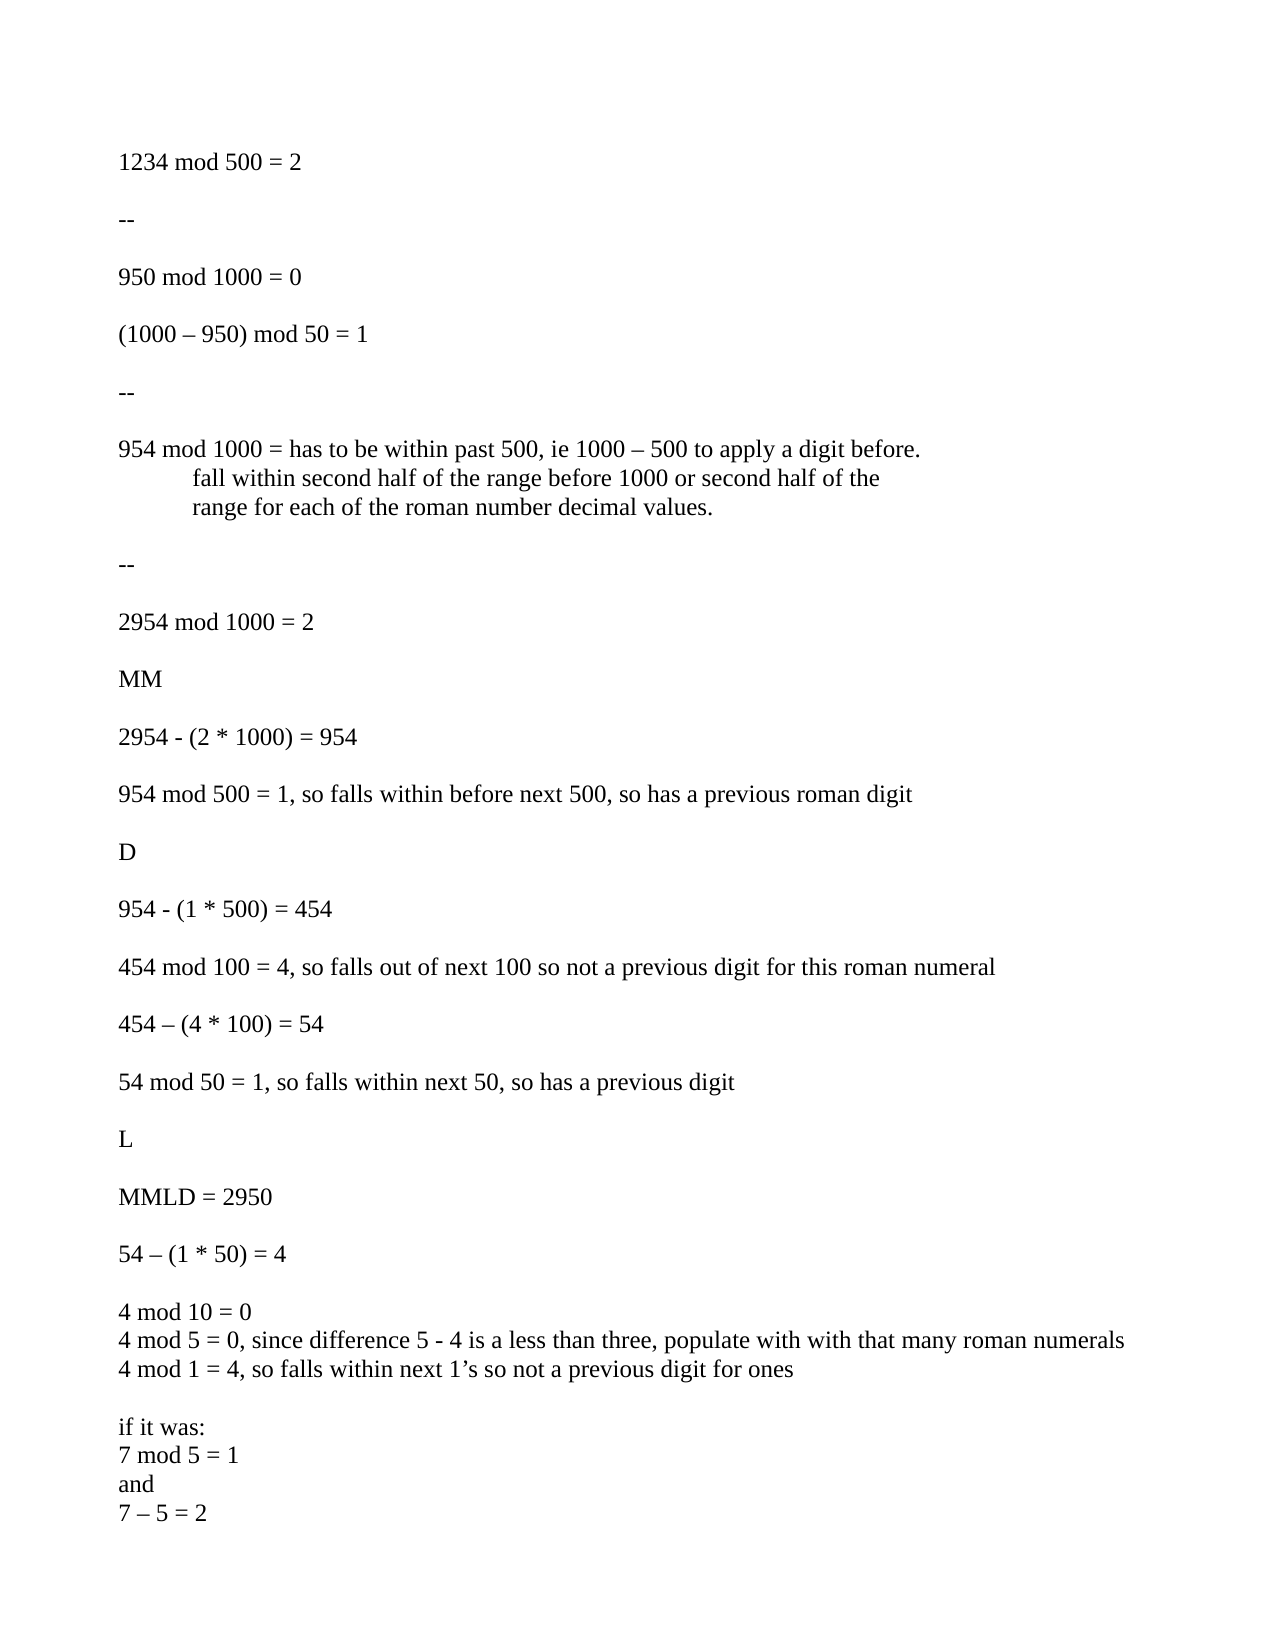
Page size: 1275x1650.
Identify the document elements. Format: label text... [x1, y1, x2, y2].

text 954 mod 500 = 1, so falls within before next 500, so has a previous roman digit [118, 779, 1157, 808]
text (1000 – 950) mod 50 = 1 [118, 319, 1157, 348]
text and [118, 1469, 1157, 1498]
text 7 – 5 = 2 [118, 1498, 1157, 1527]
text 4 mod 10 = 0 [118, 1297, 1157, 1326]
text -- [118, 377, 1157, 406]
text -- [118, 549, 1157, 578]
text 954 mod 1000 = has to be within past 500, ie 1000 – 500 to apply a digit before. [118, 434, 1157, 463]
text 454 mod 100 = 4, so falls out of next 100 so not a previous digit for this roman numeral [118, 952, 1157, 981]
text -- [118, 204, 1157, 233]
text 1234 mod 500 = 2 [118, 147, 1157, 176]
text 4 mod 1 = 4, so falls within next 1’s so not a previous digit for ones [118, 1354, 1157, 1383]
text D [118, 837, 1157, 866]
text 950 mod 1000 = 0 [118, 262, 1157, 291]
text 7 mod 5 = 1 [118, 1441, 1157, 1469]
text MM [118, 664, 1157, 693]
text 2954 mod 1000 = 2 [118, 607, 1157, 636]
text 454 – (4 * 100) = 54 [118, 1009, 1157, 1038]
text if it was: [118, 1412, 1157, 1441]
text L [118, 1124, 1157, 1153]
text MMLD = 2950 [118, 1182, 1157, 1211]
text fall within second half of the range before 1000 or second half of the [118, 463, 1157, 492]
text 4 mod 5 = 0, since difference 5 - 4 is a less than three, populate with with that many roman numerals [118, 1326, 1157, 1354]
text 954 - (1 * 500) = 454 [118, 894, 1157, 923]
text 54 – (1 * 50) = 4 [118, 1239, 1157, 1268]
text range for each of the roman number decimal values. [118, 492, 1157, 521]
text 54 mod 50 = 1, so falls within next 50, so has a previous digit [118, 1067, 1157, 1096]
text 2954 - (2 * 1000) = 954 [118, 722, 1157, 751]
